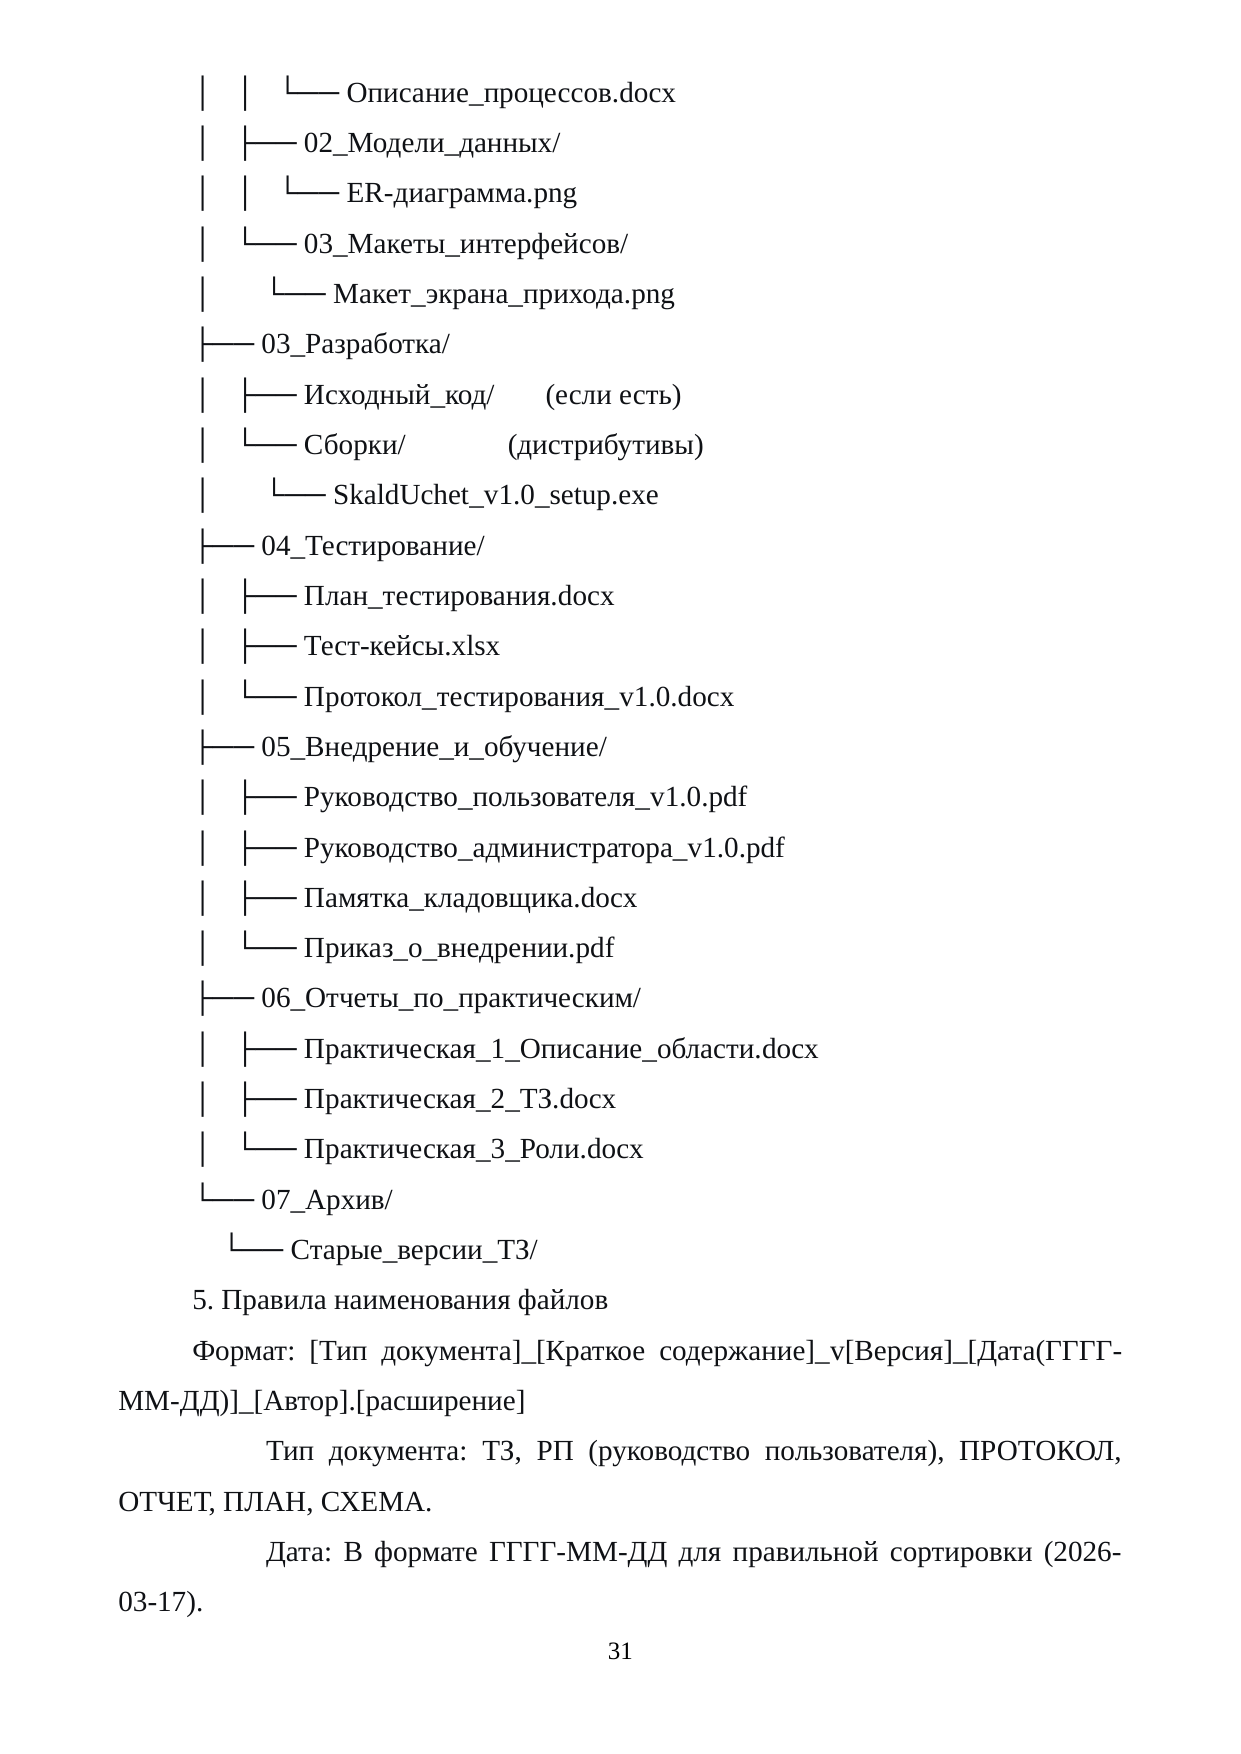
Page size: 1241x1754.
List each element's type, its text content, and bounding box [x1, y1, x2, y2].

text │ ├── 02_Модели_данных/ [203, 125, 243, 159]
text │ └── Приказ_о_внедрении.pdf [118, 930, 201, 964]
list Тип документа: ТЗ, РП (руководство пользователя), ПРОТОКОЛ, ОТЧЕТ, ПЛАН, СХЕМА. [118, 1433, 1122, 1517]
subtitle 5. Правила наименования файлов [118, 1282, 1122, 1316]
text │ └── SkaldUchet_v1.0_setup.exe [203, 477, 1122, 511]
text │ ├── Практическая_1_Описание_области.docx [118, 1031, 201, 1064]
text │ └── Макет_экрана_прихода.png [203, 276, 1122, 310]
text │ │ └── Описание_процессов.docx [203, 75, 243, 108]
text │ └── Протокол_тестирования_v1.0.docx [203, 679, 1122, 712]
text │ └── SkaldUchet_v1.0_setup.exe [118, 477, 201, 511]
text ├── 06_Отчеты_по_практическим/ [118, 981, 201, 1014]
text │ ├── Исходный_код/ (если есть) [245, 377, 1122, 410]
text ├── 05_Внедрение_и_обучение/ [118, 729, 201, 763]
text │ ├── Практическая_2_ТЗ.docx [203, 1081, 243, 1115]
text │ ├── Памятка_кладовщика.docx [203, 880, 243, 913]
text │ ├── Практическая_2_ТЗ.docx [245, 1081, 1122, 1115]
text │ ├── План_тестирования.docx [245, 578, 1122, 612]
text ├── 05_Внедрение_и_обучение/ [203, 729, 1122, 763]
text │ ├── Исходный_код/ (если есть) [203, 377, 243, 410]
text │ ├── Руководство_администратора_v1.0.pdf [203, 830, 243, 863]
text │ │ └── ER-диаграмма.png [118, 176, 201, 209]
text ├── 04_Тестирование/ [118, 528, 201, 561]
text │ ├── Практическая_1_Описание_области.docx [245, 1031, 1122, 1064]
text │ ├── Памятка_кладовщика.docx [118, 880, 201, 913]
text ├── 06_Отчеты_по_практическим/ [203, 981, 1122, 1014]
text │ ├── Руководство_администратора_v1.0.pdf [245, 830, 1122, 863]
text ├── 03_Разработка/ [203, 327, 1122, 360]
text Формат: [Тип документа]_[Краткое содержание]_v[Версия]_[Дата(ГГГГ-ММ-ДД)]_[Автор].[расширение] [118, 1333, 1122, 1417]
text │ └── Протокол_тестирования_v1.0.docx [118, 679, 201, 712]
text └── 07_Архив/ [118, 1182, 1122, 1215]
text │ └── 03_Макеты_интерфейсов/ [118, 226, 201, 259]
text │ ├── Памятка_кладовщика.docx [245, 880, 1122, 913]
text │ ├── Тест-кейсы.xlsx [118, 628, 201, 662]
text │ ├── Практическая_1_Описание_области.docx [203, 1031, 243, 1064]
text │ └── Сборки/ (дистрибутивы) [203, 427, 1122, 461]
text │ ├── 02_Модели_данных/ [118, 125, 201, 159]
text │ ├── План_тестирования.docx [203, 578, 243, 612]
text │ ├── Руководство_пользователя_v1.0.pdf [118, 779, 201, 813]
text │ ├── Руководство_пользователя_v1.0.pdf [203, 779, 243, 813]
text │ ├── Руководство_пользователя_v1.0.pdf [245, 779, 1122, 813]
text │ └── 03_Макеты_интерфейсов/ [203, 226, 1122, 259]
text │ ├── Руководство_администратора_v1.0.pdf [118, 830, 201, 863]
text │ ├── Исходный_код/ (если есть) [118, 377, 201, 410]
text │ └── Практическая_3_Роли.docx [118, 1132, 201, 1165]
text │ └── Макет_экрана_прихода.png [118, 276, 201, 310]
text │ │ └── ER-диаграмма.png [245, 176, 1122, 209]
text │ │ └── Описание_процессов.docx [118, 75, 201, 108]
text │ ├── План_тестирования.docx [118, 578, 201, 612]
text │ └── Сборки/ (дистрибутивы) [118, 427, 201, 461]
text │ └── Практическая_3_Роли.docx [203, 1132, 1122, 1165]
text │ │ └── Описание_процессов.docx [245, 75, 1122, 108]
text ├── 03_Разработка/ [118, 327, 201, 360]
text │ ├── 02_Модели_данных/ [245, 125, 1122, 159]
text │ │ └── ER-диаграмма.png [203, 176, 243, 209]
list Дата: В формате ГГГГ-ММ-ДД для правильной сортировки (2026-03-17). [118, 1534, 1122, 1618]
text │ ├── Тест-кейсы.xlsx [203, 628, 243, 662]
text │ ├── Практическая_2_ТЗ.docx [118, 1081, 201, 1115]
text │ └── Приказ_о_внедрении.pdf [203, 930, 1122, 964]
text │ ├── Тест-кейсы.xlsx [245, 628, 1122, 662]
text └── Старые_версии_ТЗ/ [118, 1232, 1122, 1266]
text ├── 04_Тестирование/ [203, 528, 1122, 561]
